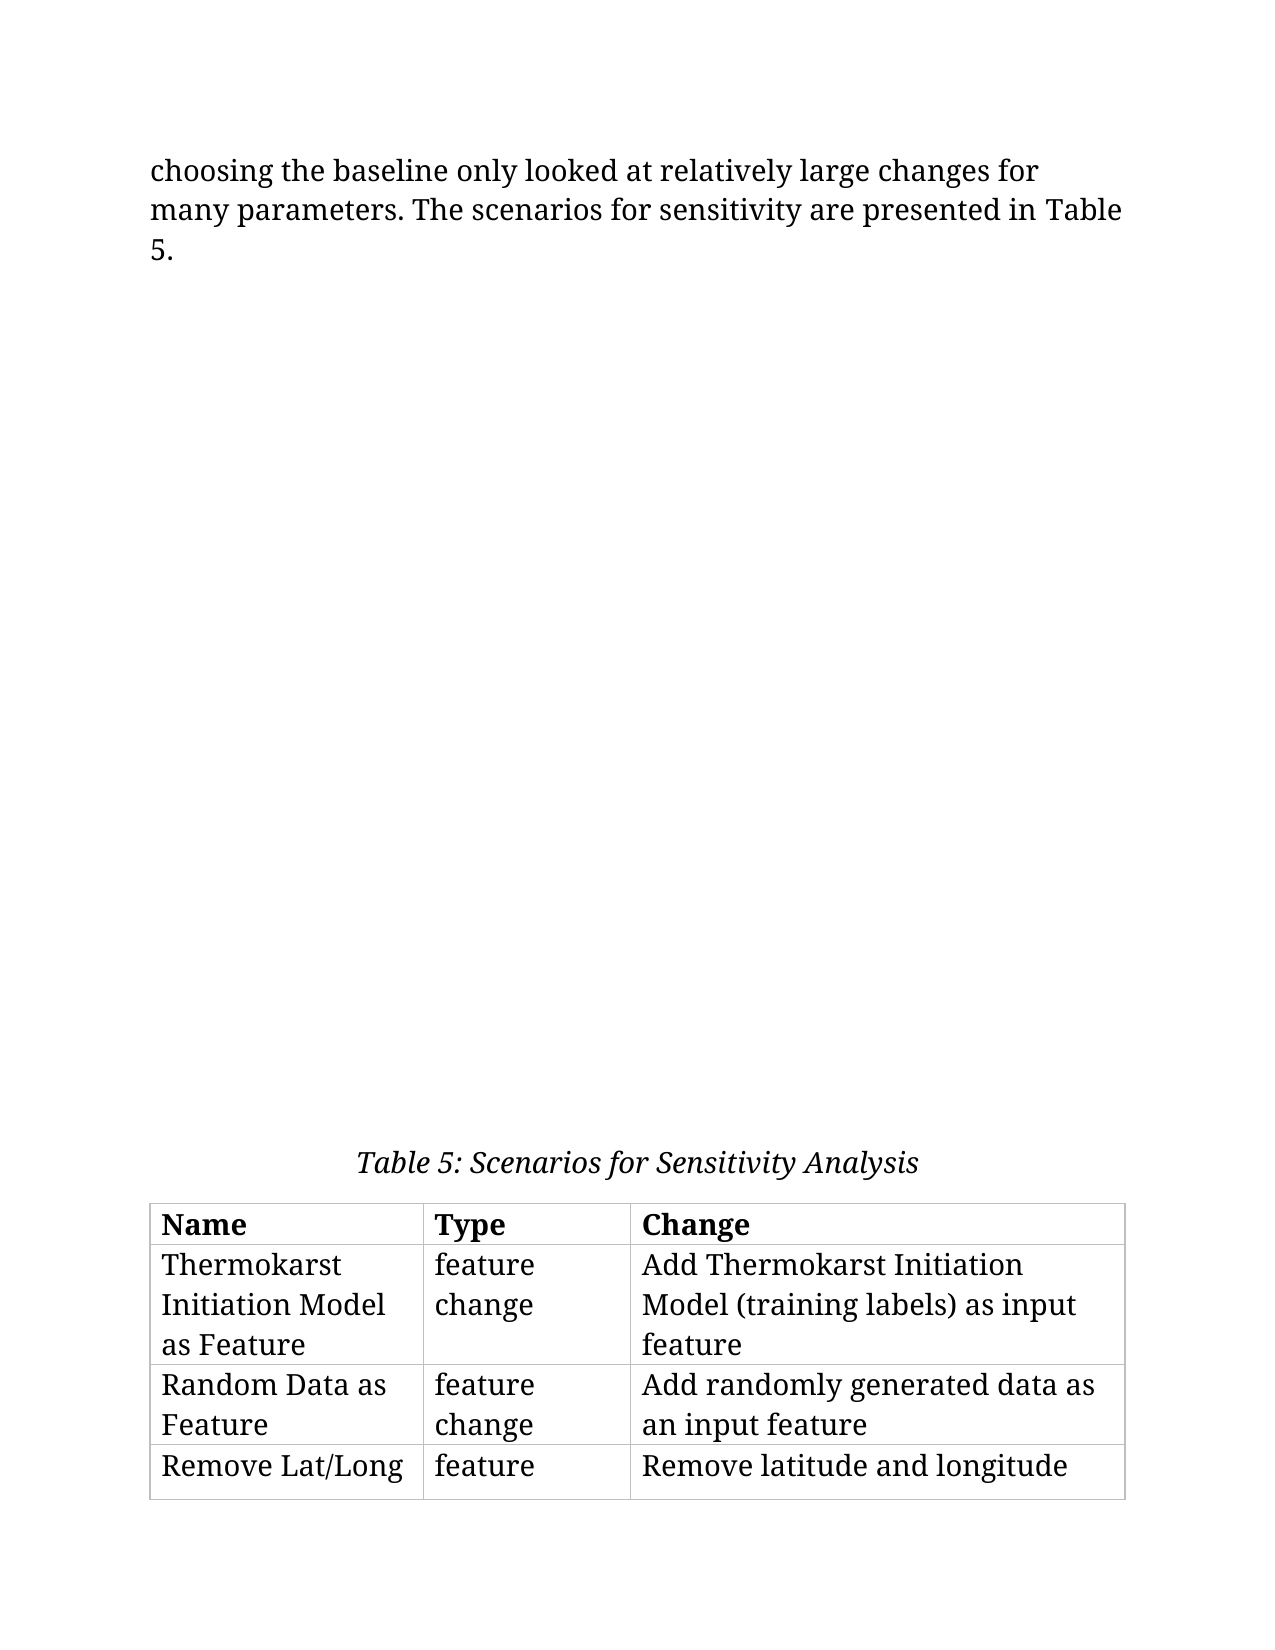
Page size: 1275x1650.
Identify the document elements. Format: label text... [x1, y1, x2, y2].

table_header Name [151, 1204, 423, 1243]
table_cell Random Data as Feature [151, 1365, 423, 1444]
table_header Change [631, 1204, 1124, 1243]
table_cell feature change [424, 1365, 630, 1444]
table_cell feature [424, 1445, 630, 1499]
table_cell Add Thermokarst Initiation Model (training labels) as input feature [631, 1245, 1124, 1363]
text choosing the baseline only looked at relatively large changes for many parameters. The scenarios for sensitivity are presented in Table 5. [150, 150, 1125, 269]
text Table 5: Scenarios for Sensitivity Analysis [150, 1142, 1125, 1182]
table_cell Remove Lat/Long [151, 1445, 423, 1499]
table_cell Add randomly generated data as an input feature [631, 1365, 1124, 1444]
table_cell Thermokarst Initiation Model as Feature [151, 1245, 423, 1363]
table_header Type [424, 1204, 630, 1243]
table_cell Remove latitude and longitude [631, 1445, 1124, 1499]
table_cell feature change [424, 1245, 630, 1363]
